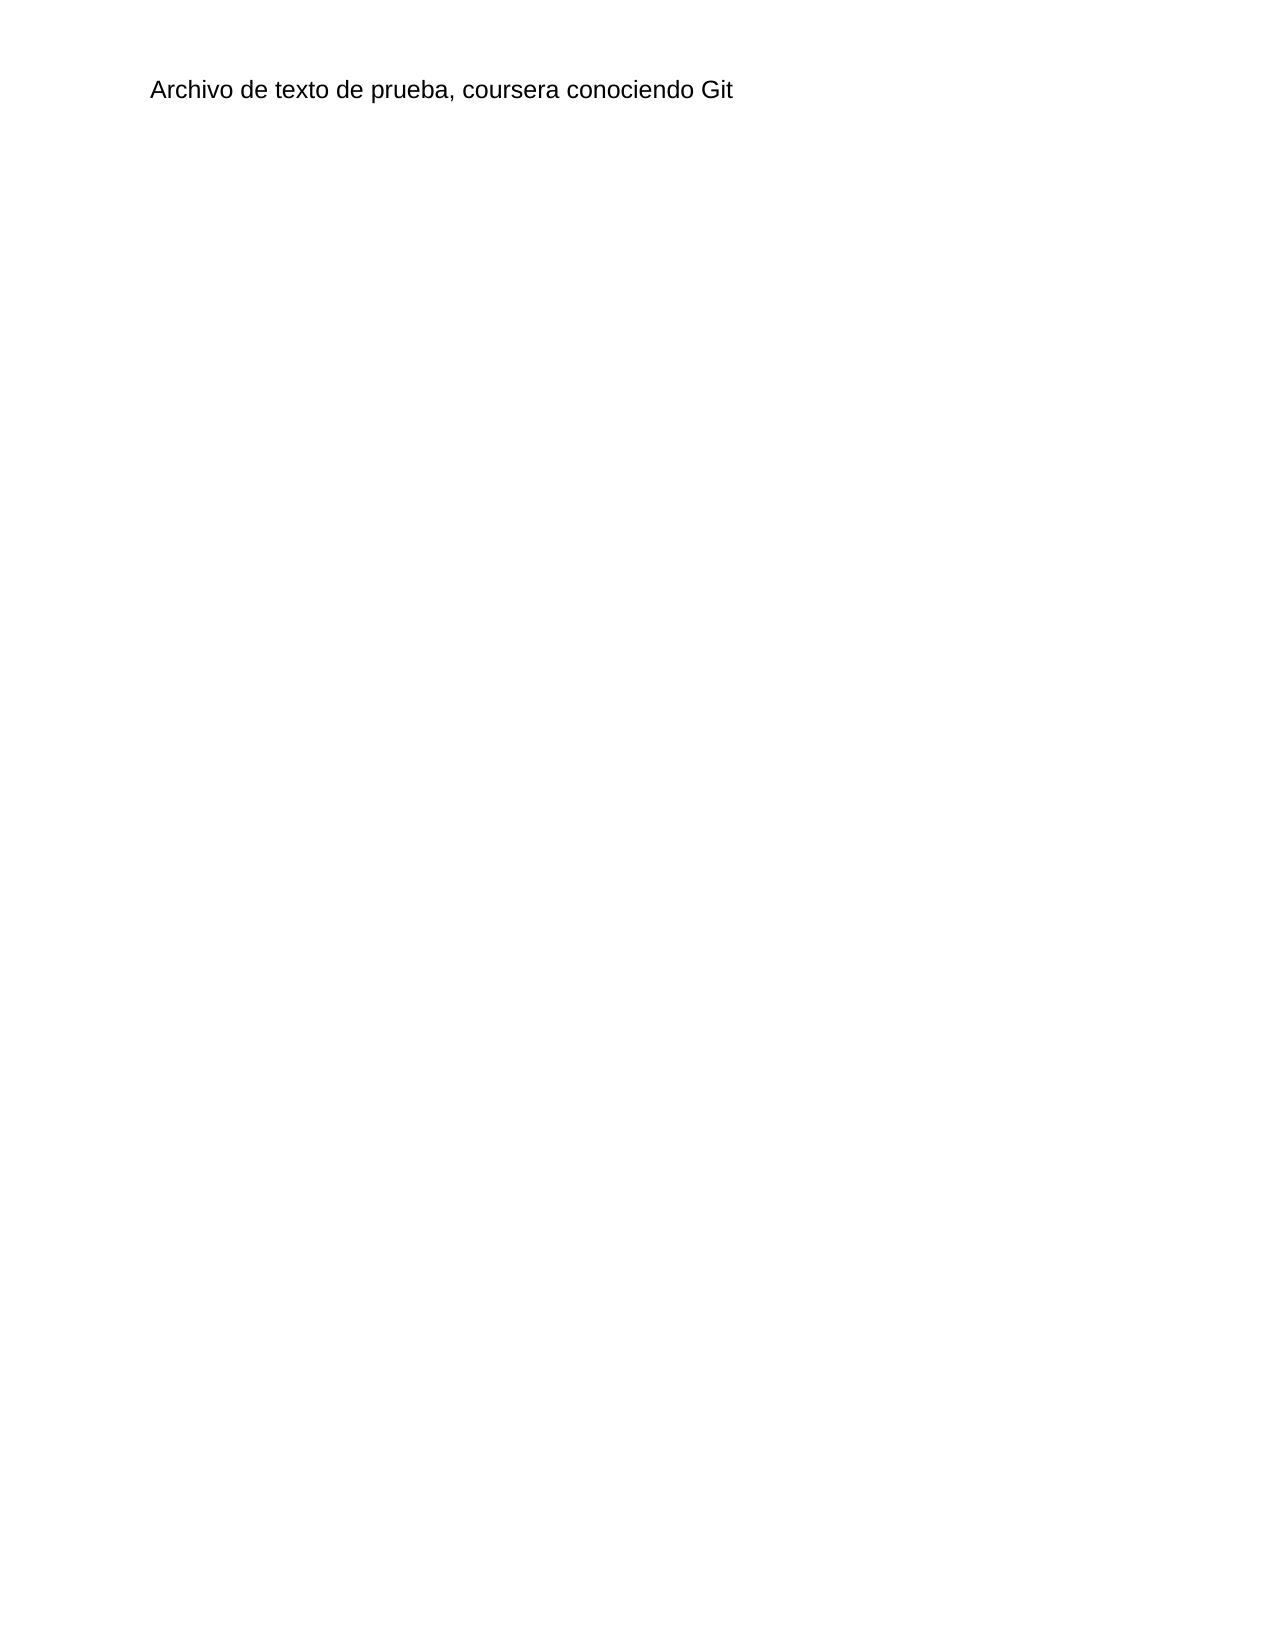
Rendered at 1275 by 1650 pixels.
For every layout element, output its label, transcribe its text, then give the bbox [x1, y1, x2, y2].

text Archivo de texto de prueba, coursera conociendo Git [150, 75, 1125, 104]
